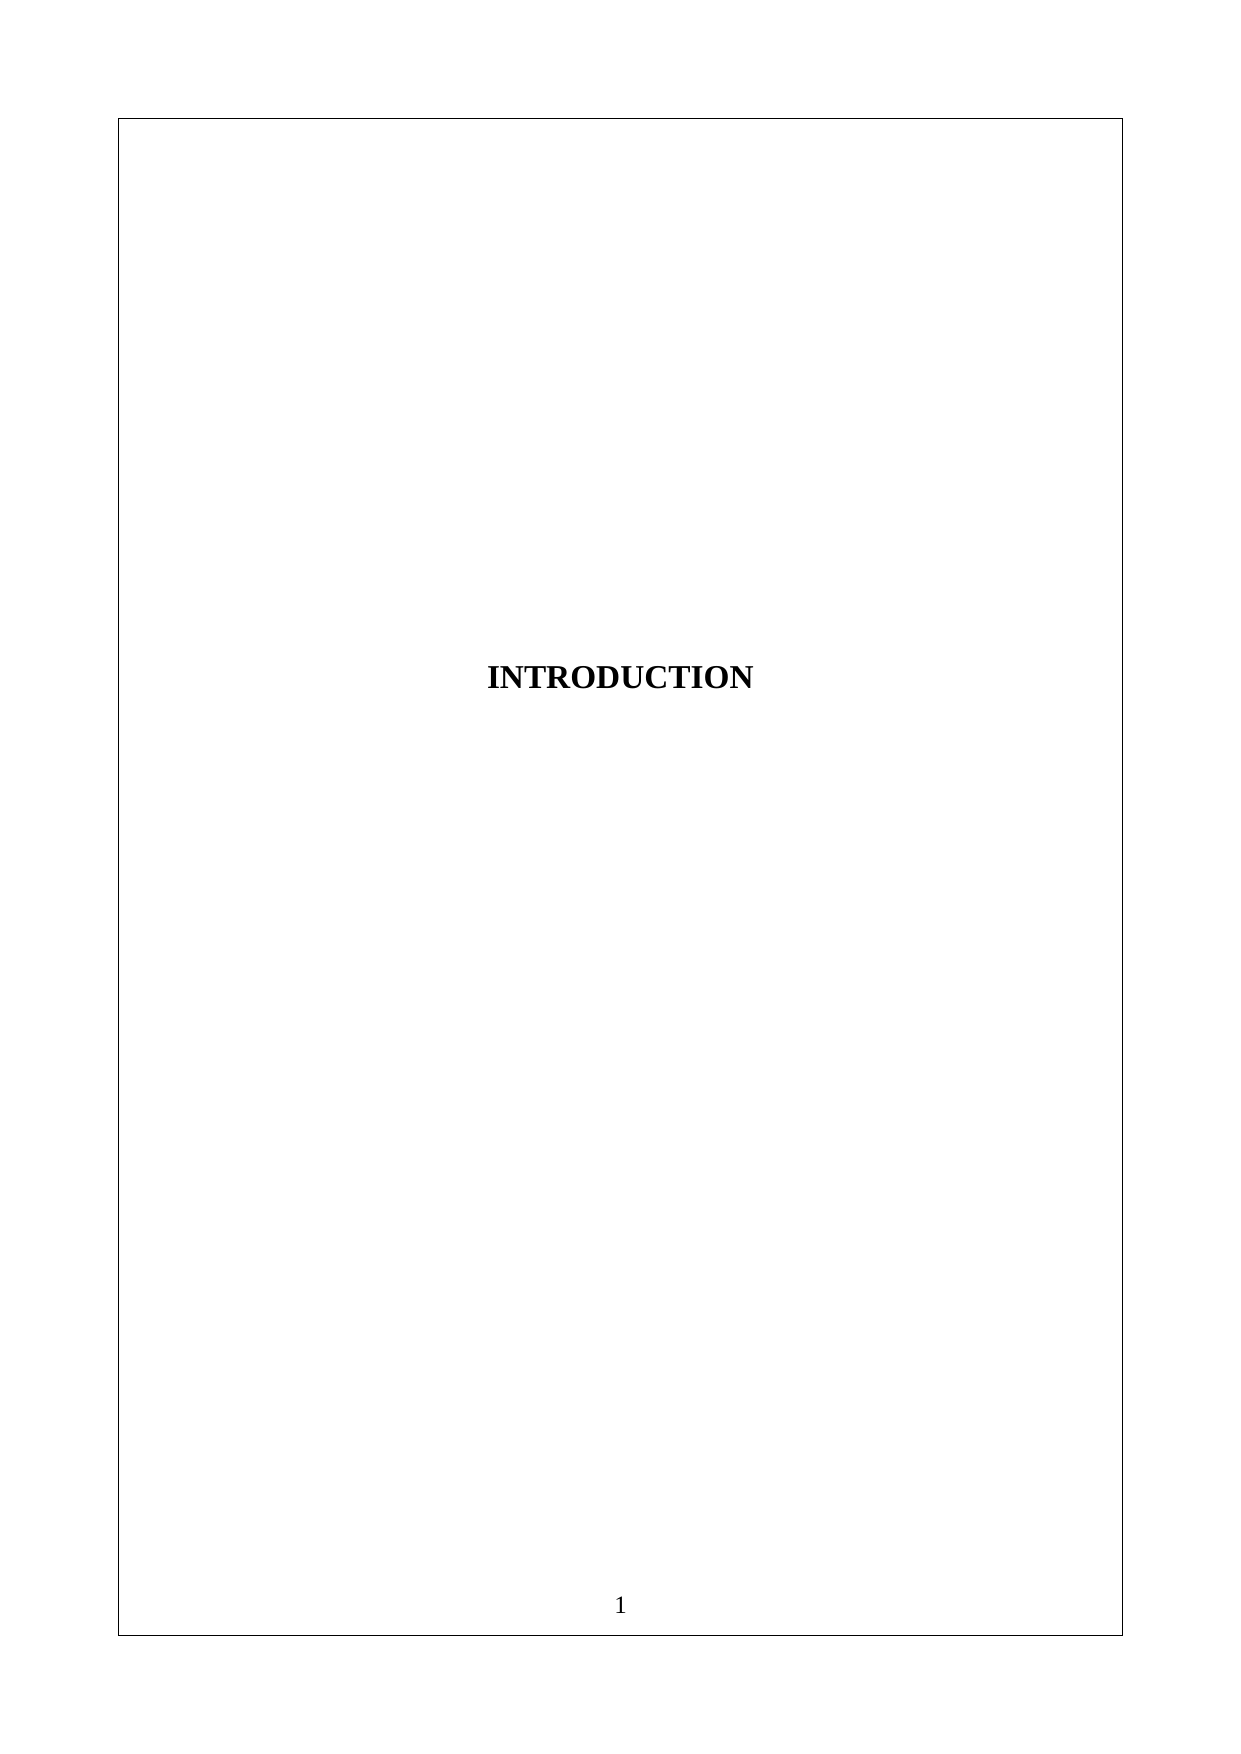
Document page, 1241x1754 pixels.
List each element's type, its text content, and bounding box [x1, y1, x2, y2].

text INTRODUCTION [133, 657, 1107, 695]
